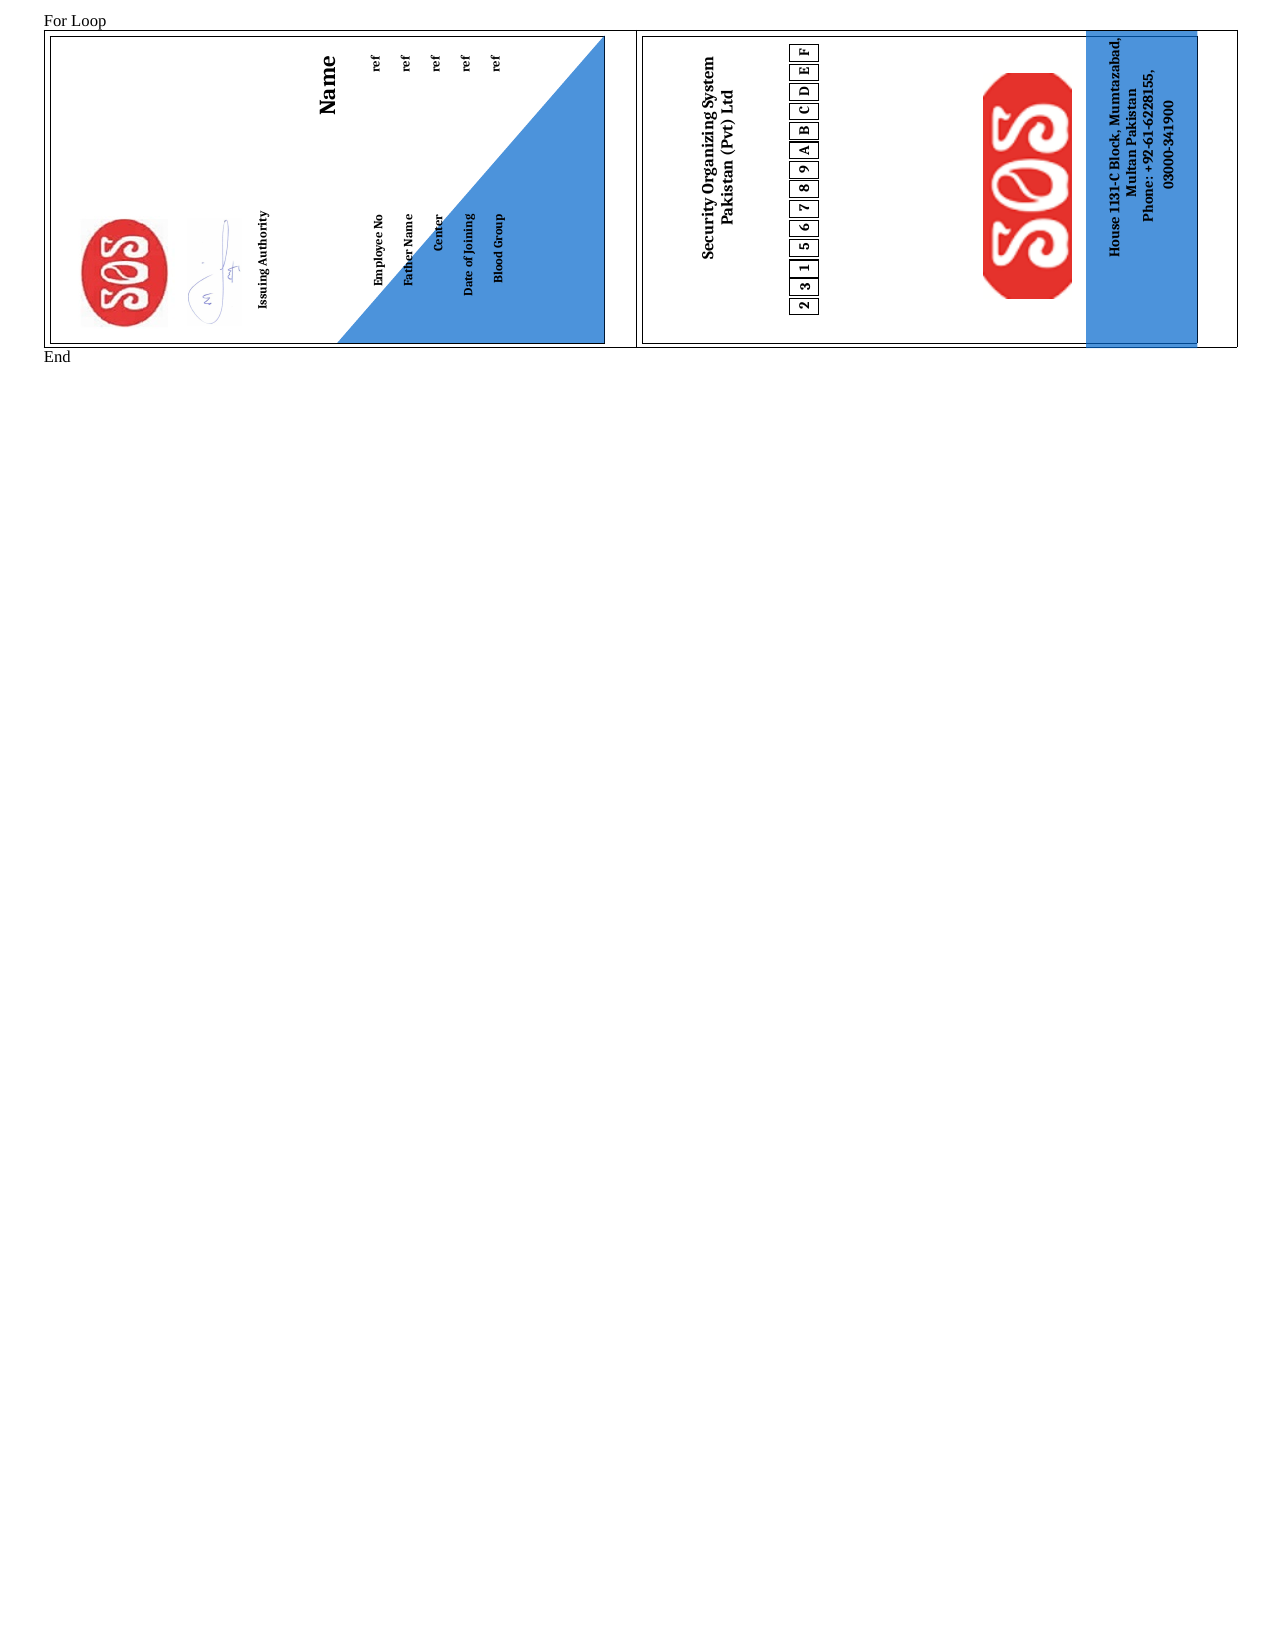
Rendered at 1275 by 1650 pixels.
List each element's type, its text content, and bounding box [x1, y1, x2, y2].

table_header [1078, 104, 1086, 142]
table_header [637, 31, 1086, 64]
table_header [1198, 260, 1237, 298]
picture [983, 73, 1072, 299]
table_header [1078, 260, 1086, 298]
table_header [790, 261, 818, 277]
table_header [790, 299, 818, 314]
table_header [790, 65, 818, 80]
table_header [790, 143, 818, 158]
picture [187, 218, 242, 326]
table_header [637, 143, 642, 158]
table_header [1198, 143, 1237, 158]
table_header [643, 37, 1086, 64]
table_header [790, 279, 818, 295]
table_header [637, 299, 1086, 347]
table_header [790, 181, 818, 197]
text End [44, 348, 1237, 366]
table_header [637, 198, 642, 259]
table_header [643, 143, 789, 158]
table_header [1198, 65, 1237, 103]
table_header [790, 104, 818, 119]
table_header [1078, 198, 1086, 259]
table_header [1078, 143, 1086, 158]
text For Loop [44, 11, 1237, 30]
table_header [1198, 104, 1237, 142]
table_header [643, 65, 1086, 298]
table_header [643, 299, 1086, 343]
table_header [1072, 74, 1077, 298]
table_header [1198, 31, 1237, 64]
table_header [1198, 159, 1237, 197]
table_header [1078, 159, 1086, 197]
table_header [1198, 198, 1237, 259]
table_header [637, 260, 642, 298]
table_header [1198, 299, 1237, 347]
table_header [637, 65, 642, 103]
picture [78, 216, 175, 329]
table_header [51, 37, 602, 343]
table_header [637, 104, 642, 142]
table_header [45, 31, 636, 347]
table_header [637, 159, 642, 197]
